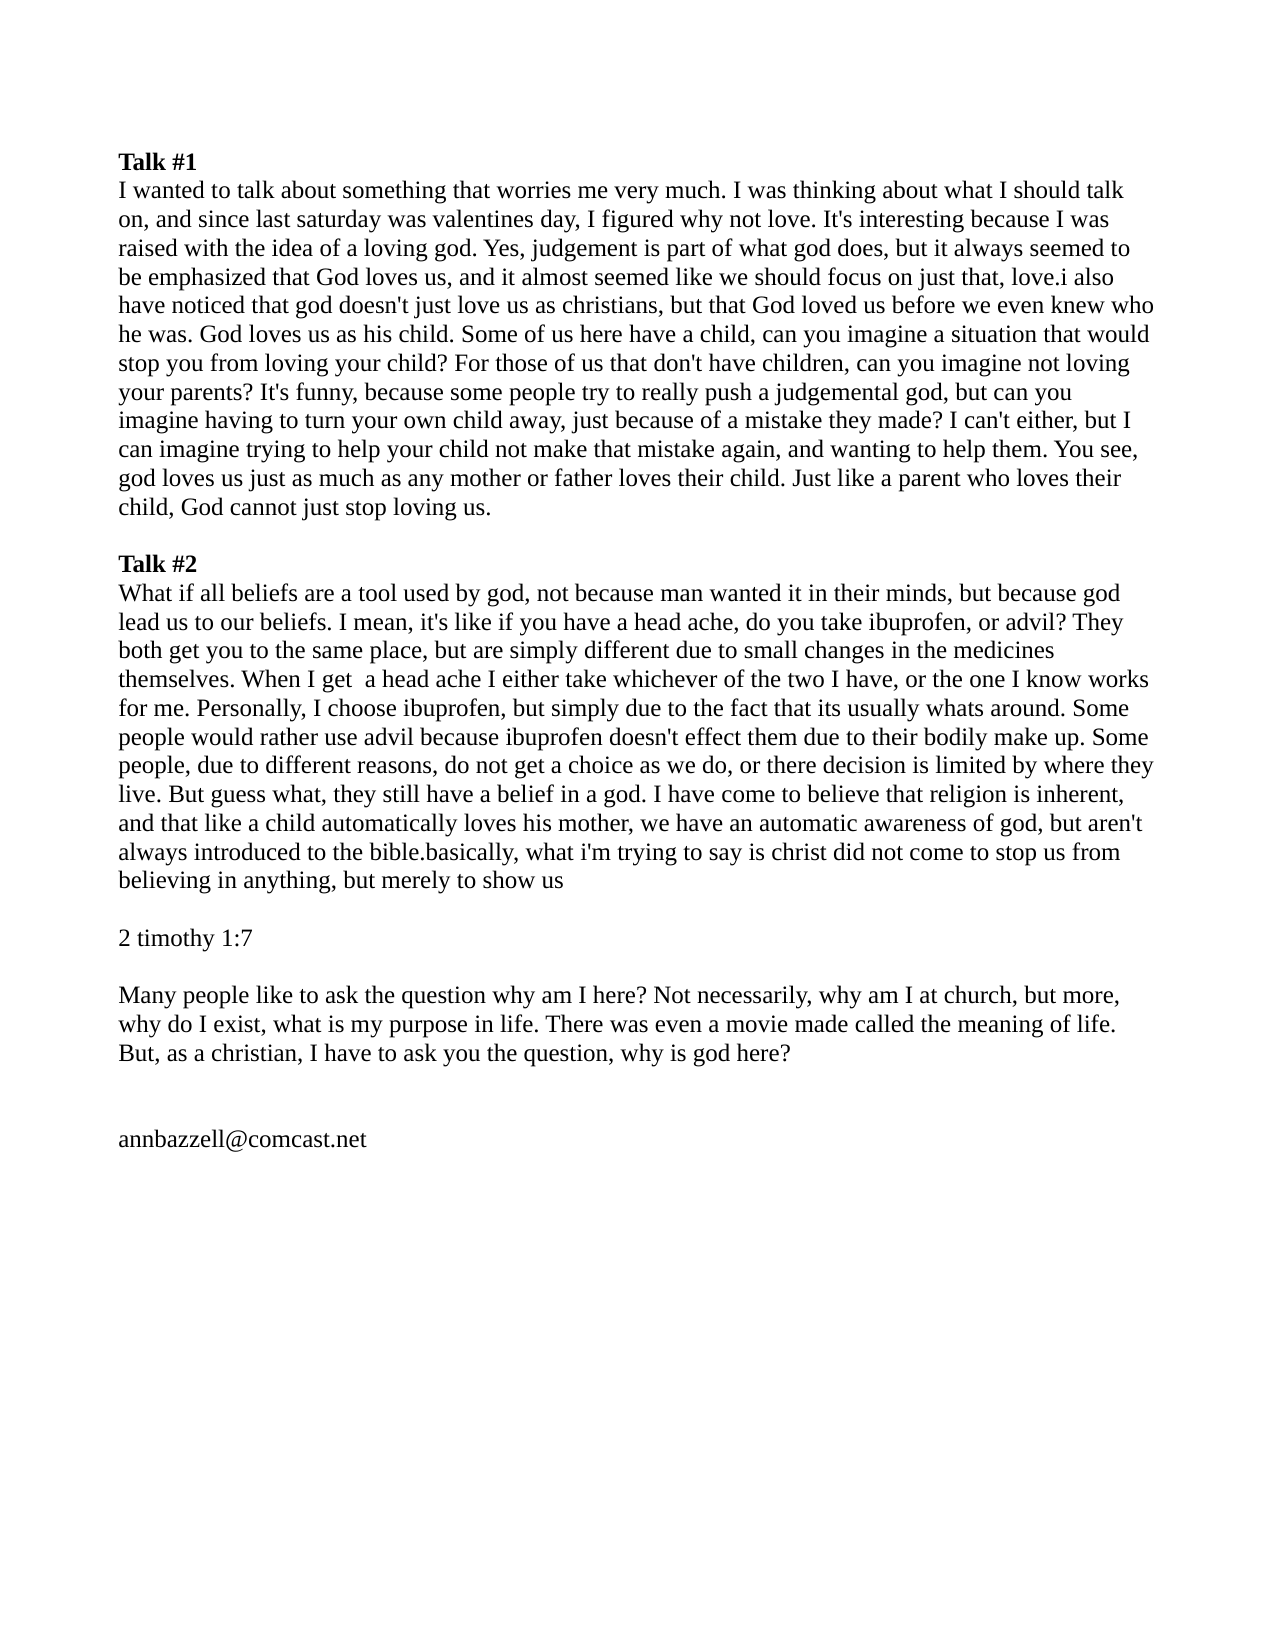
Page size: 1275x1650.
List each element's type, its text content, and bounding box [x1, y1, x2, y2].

text What if all beliefs are a tool used by god, not because man wanted it in their minds, but because god lead us to our beliefs. I mean, it's like if you have a head ache, do you take ibuprofen, or advil? They both get you to the same place, but are simply different due to small changes in the medicines themselves. When I get a head ache I either take whichever of the two I have, or the one I know works for me. Personally, I choose ibuprofen, but simply due to the fact that its usually whats around. Some people would rather use advil because ibuprofen doesn't effect them due to their bodily make up. Some people, due to different reasons, do not get a choice as we do, or there decision is limited by where they live. But guess what, they still have a belief in a god. I have come to believe that religion is inherent, and that like a child automatically loves his mother, we have an automatic awareness of god, but aren't always introduced to the bible.basically, what i'm trying to say is christ did not come to stop us from believing in anything, but merely to show us [118, 578, 1157, 894]
text Many people like to ask the question why am I here? Not necessarily, why am I at church, but more, why do I exist, what is my purpose in life. There was even a movie made called the meaning of life. But, as a christian, I have to ask you the question, why is god here? [118, 981, 1157, 1067]
text Talk #2 [118, 549, 1157, 578]
text 2 timothy 1:7 [118, 923, 1157, 952]
text I wanted to talk about something that worries me very much. I was thinking about what I should talk on, and since last saturday was valentines day, I figured why not love. It's interesting because I was raised with the idea of a loving god. Yes, judgement is part of what god does, but it always seemed to be emphasized that God loves us, and it almost seemed like we should focus on just that, love.i also have noticed that god doesn't just love us as christians, but that God loved us before we even knew who he was. God loves us as his child. Some of us here have a child, can you imagine a situation that would stop you from loving your child? For those of us that don't have children, can you imagine not loving your parents? It's funny, because some people try to really push a judgemental god, but can you imagine having to turn your own child away, just because of a mistake they made? I can't either, but I can imagine trying to help your child not make that mistake again, and wanting to help them. You see, god loves us just as much as any mother or father loves their child. Just like a parent who loves their child, God cannot just stop loving us. [118, 176, 1157, 521]
text Talk #1 [118, 147, 1157, 176]
text annbazzell@comcast.net [118, 1124, 1157, 1153]
